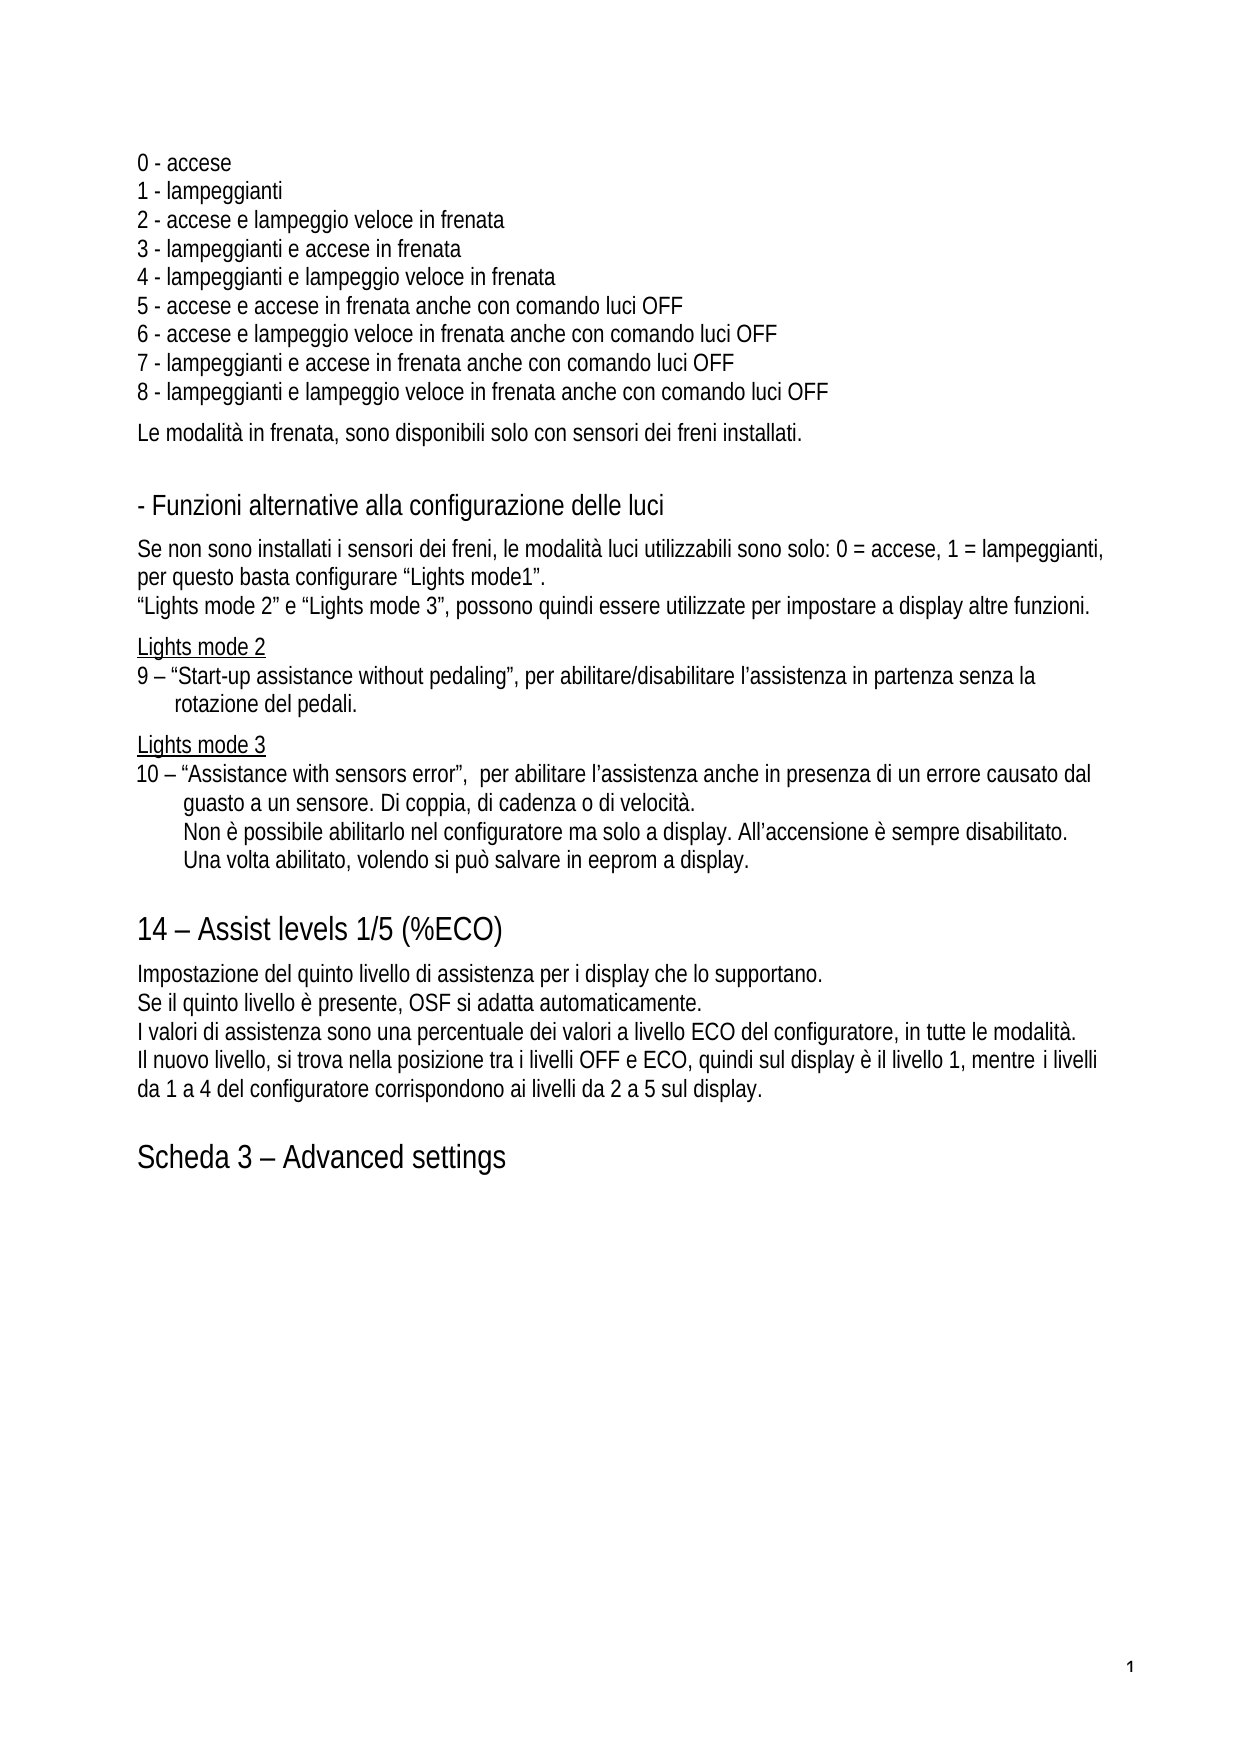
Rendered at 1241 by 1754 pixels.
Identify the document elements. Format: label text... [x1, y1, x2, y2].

text 1 - lampeggianti [137, 176, 1122, 205]
text 2 - accese e lampeggio veloce in frenata [137, 205, 1122, 233]
text Il nuovo livello, si trova nella posizione tra i livelli OFF e ECO, quindi sul display è il livello 1, mentre i livelli da 1 a 4 del configuratore corrispondono ai livelli da 2 a 5 sul display. [137, 1045, 1122, 1102]
text 0 - accese [137, 148, 1122, 176]
text 6 - accese e lampeggio veloce in frenata anche con comando luci OFF [137, 319, 1122, 348]
text Scheda 3 – Advanced settings [137, 1138, 1122, 1176]
text Se non sono installati i sensori dei freni, le modalità luci utilizzabili sono solo: 0 = accese, 1 = lampeggianti, per questo basta configurare “Lights mode1”. [137, 534, 1122, 591]
text Lights mode 3 [137, 731, 1122, 759]
text Non è possibile abilitarlo nel configuratore ma solo a display. All’accensione è sempre disabilitato. [183, 816, 1122, 845]
text Una volta abilitato, volendo si può salvare in eeprom a display. [183, 845, 1122, 874]
text I valori di assistenza sono una percentuale dei valori a livello ECO del configuratore, in tutte le modalità. [137, 1016, 1122, 1045]
text 14 – Assist levels 1/5 (%ECO) [137, 909, 1122, 947]
text 9 – “Start-up assistance without pedaling”, per abilitare/disabilitare l’assistenza in partenza senza la rotazione del pedali. [137, 661, 1122, 718]
text Le modalità in frenata, sono disponibili solo con sensori dei freni installati. [137, 418, 1122, 447]
text Lights mode 2 [137, 632, 1122, 661]
text 8 - lampeggianti e lampeggio veloce in frenata anche con comando luci OFF [137, 377, 1122, 405]
text 10 – “Assistance with sensors error”, per abilitare l’assistenza anche in presenza di un errore causato dal guasto a un sensore. Di coppia, di cadenza o di velocità. [136, 759, 1122, 816]
text 5 - accese e accese in frenata anche con comando luci OFF [137, 291, 1122, 319]
text 7 - lampeggianti e accese in frenata anche con comando luci OFF [137, 348, 1122, 377]
text - Funzioni alternative alla configurazione delle luci [137, 488, 1122, 521]
text Se il quinto livello è presente, OSF si adatta automaticamente. [137, 988, 1122, 1016]
text 4 - lampeggianti e lampeggio veloce in frenata [137, 262, 1122, 291]
text Impostazione del quinto livello di assistenza per i display che lo supportano. [137, 959, 1122, 988]
text 3 - lampeggianti e accese in frenata [137, 233, 1122, 262]
text “Lights mode 2” e “Lights mode 3”, possono quindi essere utilizzate per impostare a display altre funzioni. [137, 591, 1122, 619]
